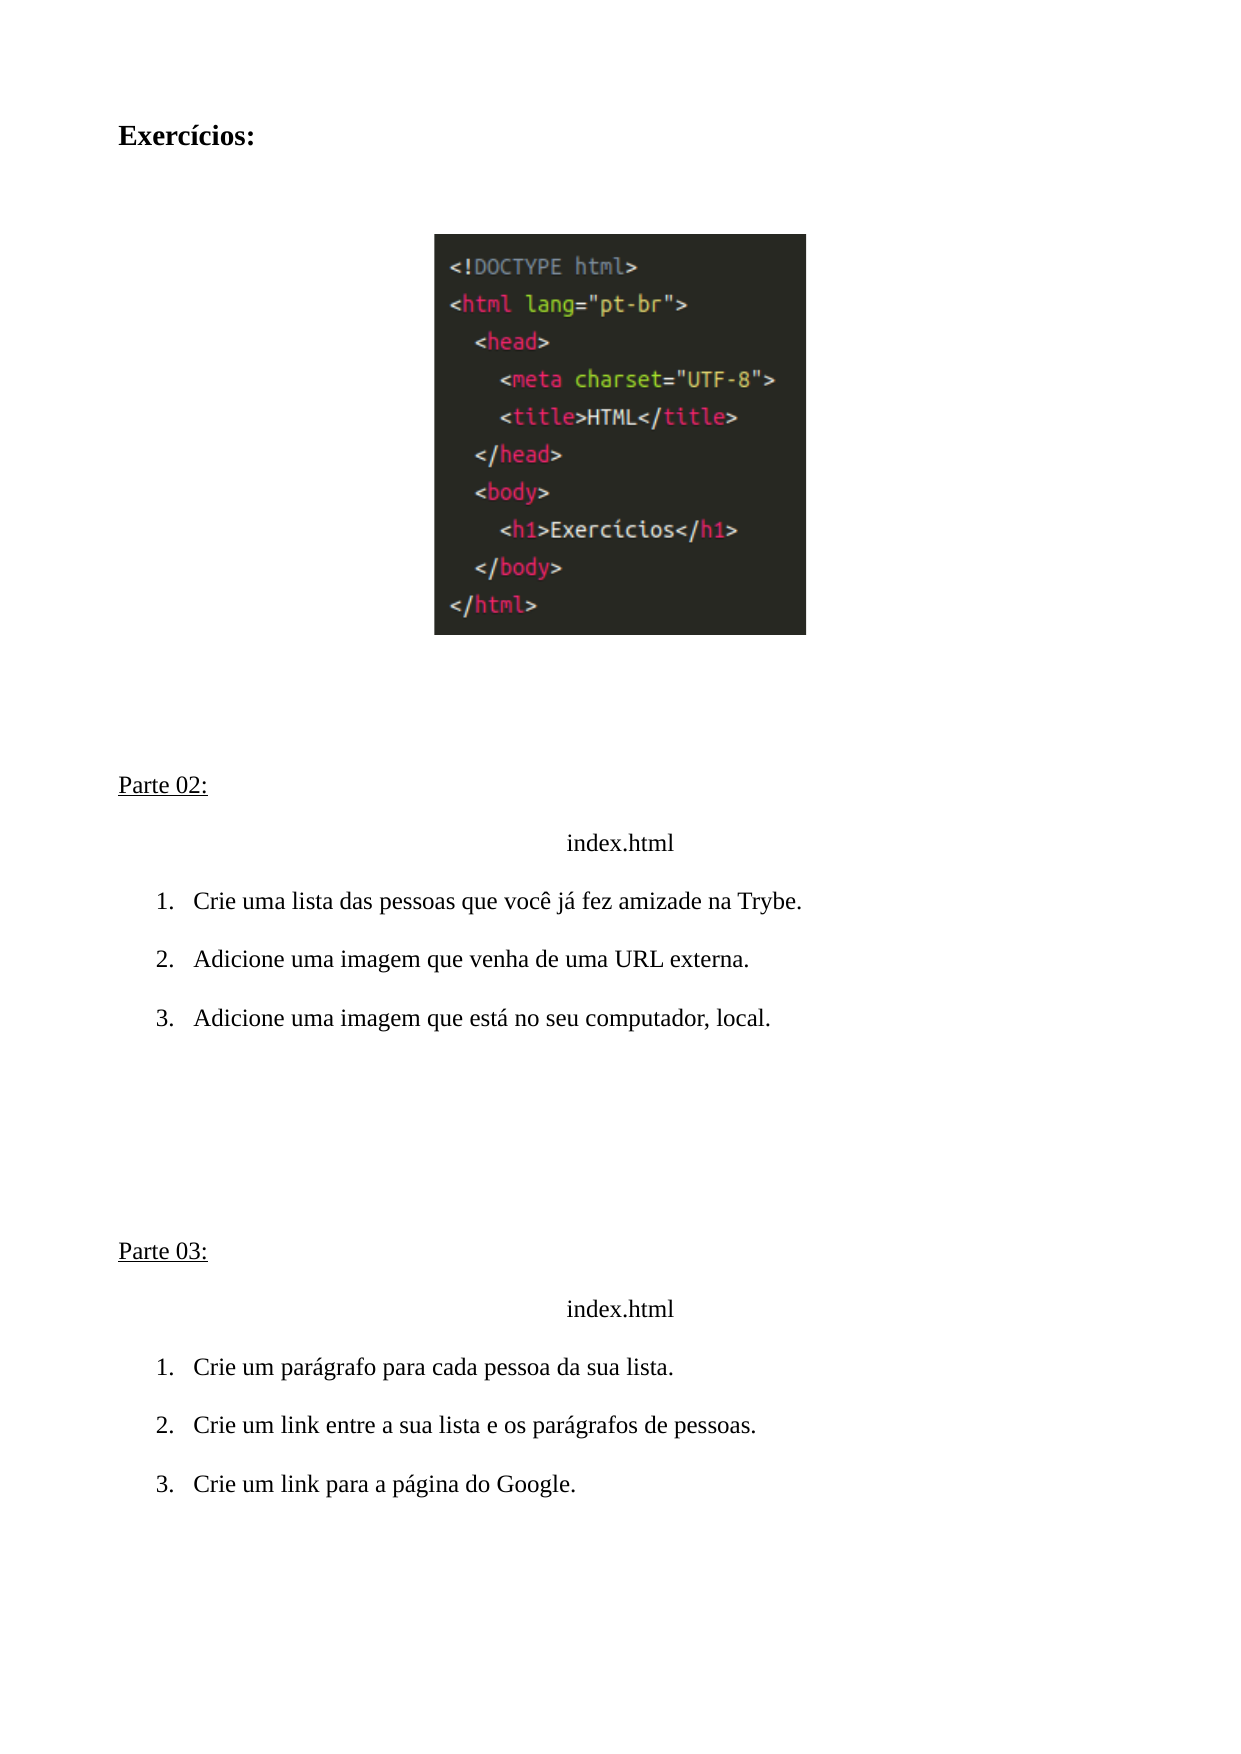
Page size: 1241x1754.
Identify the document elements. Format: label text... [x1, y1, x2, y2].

text Parte 02: [118, 770, 1122, 799]
text index.html [118, 1294, 1122, 1323]
list Crie um parágrafo para cada pessoa da sua lista. [156, 1352, 1122, 1381]
text Parte 03: [118, 1236, 1122, 1264]
list Adicione uma imagem que venha de uma URL externa. [156, 944, 1122, 973]
text Exercícios: [118, 118, 1122, 152]
list Crie um link entre a sua lista e os parágrafos de pessoas. [156, 1410, 1122, 1439]
picture [434, 234, 807, 635]
list Crie um link para a página do Google. [156, 1469, 1122, 1497]
list Adicione uma imagem que está no seu computador, local. [156, 1003, 1122, 1032]
list Crie uma lista das pessoas que você já fez amizade na Trybe. [156, 886, 1122, 915]
text index.html [118, 828, 1122, 857]
